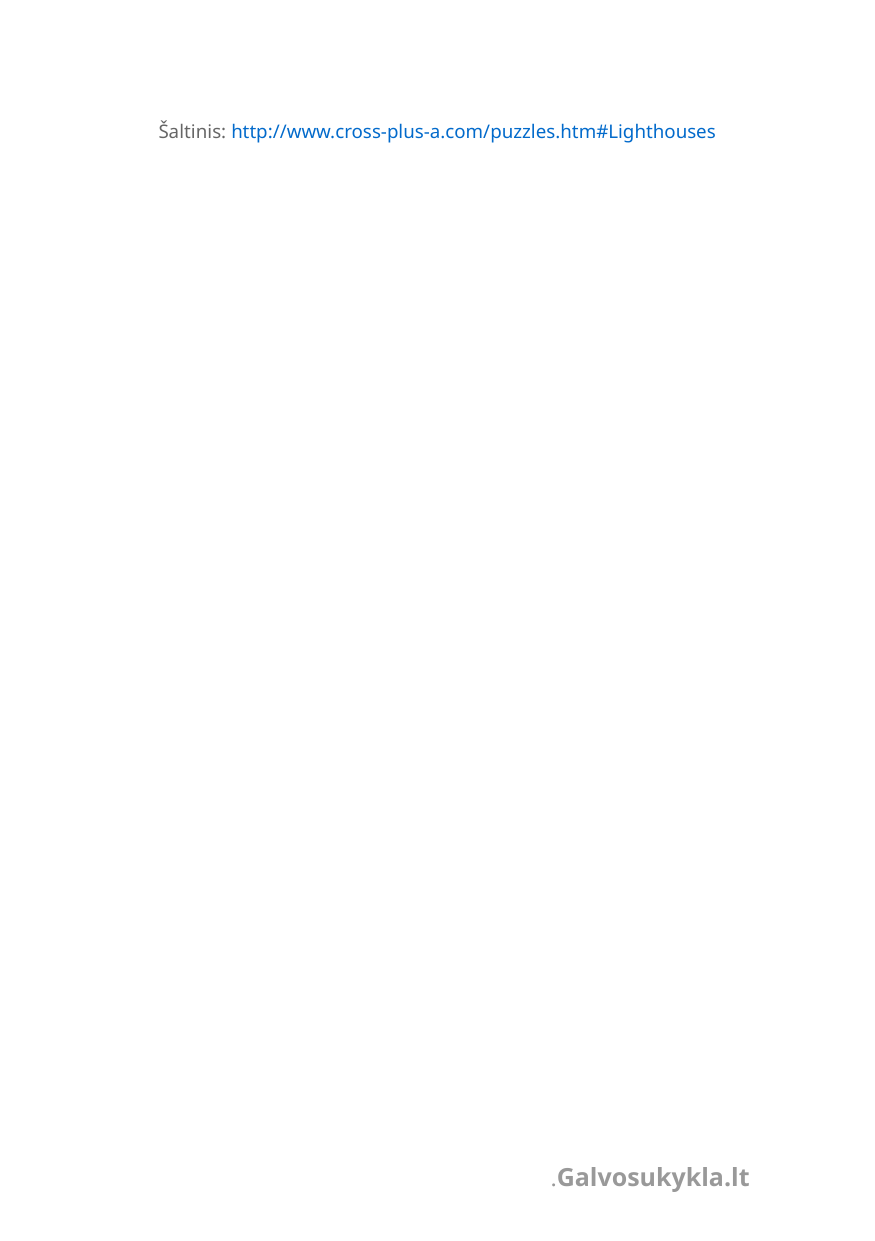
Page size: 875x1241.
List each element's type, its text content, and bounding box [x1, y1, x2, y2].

text Šaltinis: http://www.cross-plus-a.com/puzzles.htm#Lighthouses [118, 118, 756, 144]
